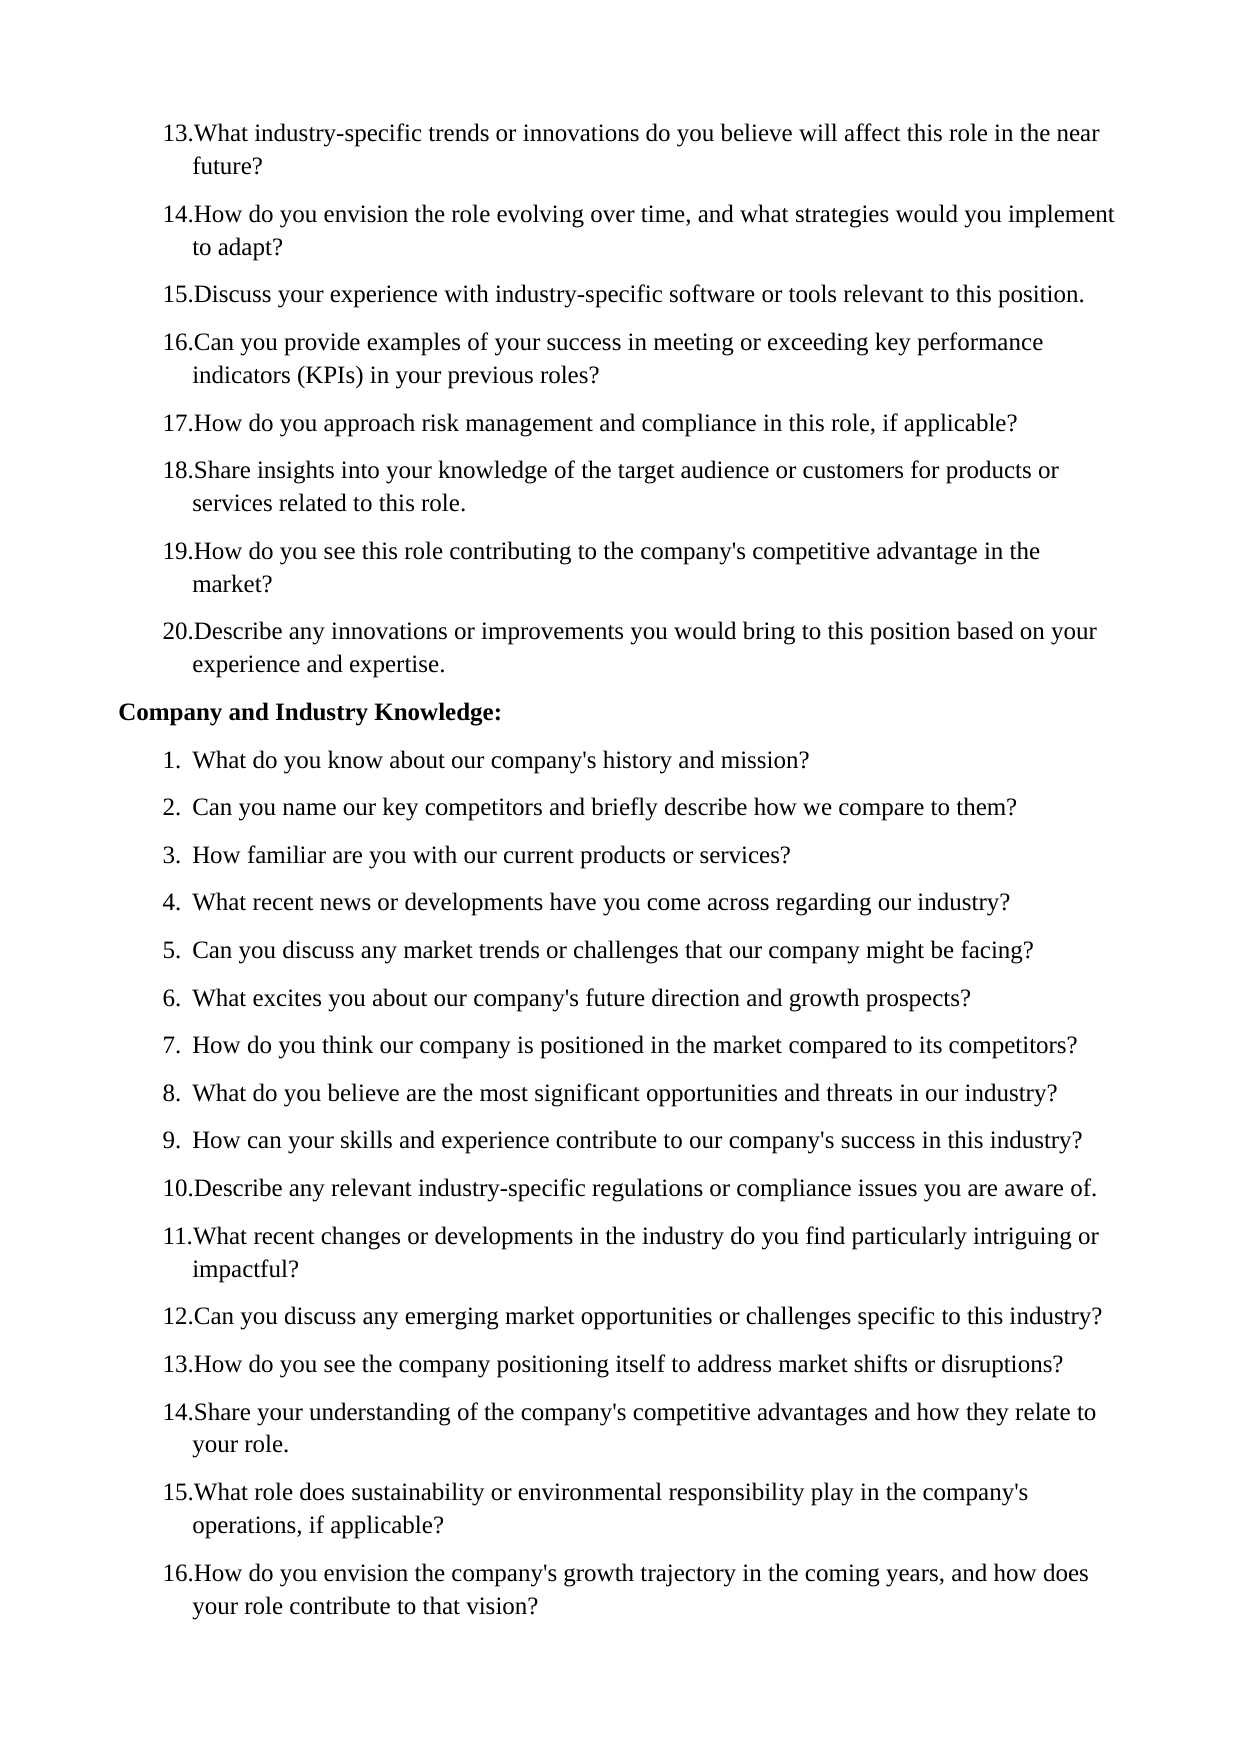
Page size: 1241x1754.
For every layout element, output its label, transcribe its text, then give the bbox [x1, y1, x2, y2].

list Discuss your experience with industry-specific software or tools relevant to this position. [162, 279, 1122, 308]
list Share your understanding of the company's competitive advantages and how they relate to your role. [162, 1397, 1122, 1458]
list What recent news or developments have you come across regarding our industry? [162, 887, 1122, 916]
list Describe any innovations or improvements you would bring to this position based on your experience and expertise. [162, 616, 1122, 678]
list How do you see the company positioning itself to address market shifts or disruptions? [162, 1349, 1122, 1378]
list Share insights into your knowledge of the target audience or customers for products or services related to this role. [162, 455, 1122, 517]
list How can your skills and experience contribute to our company's success in this industry? [162, 1126, 1122, 1154]
list How do you see this role contributing to the company's competitive advantage in the market? [162, 536, 1122, 598]
list What do you know about our company's history and mission? [162, 745, 1122, 773]
list How do you approach risk management and compliance in this role, if applicable? [162, 408, 1122, 436]
text Company and Industry Knowledge: [118, 697, 1122, 726]
list What do you believe are the most significant opportunities and threats in our industry? [162, 1078, 1122, 1107]
list What role does sustainability or environmental responsibility play in the company's operations, if applicable? [162, 1477, 1122, 1539]
list Can you provide examples of your success in meeting or exceeding key performance indicators (KPIs) in your previous roles? [162, 327, 1122, 389]
list Can you name our key competitors and briefly describe how we compare to them? [162, 792, 1122, 821]
list Describe any relevant industry-specific regulations or compliance issues you are aware of. [162, 1173, 1122, 1202]
list What excites you about our company's future direction and growth prospects? [162, 983, 1122, 1011]
list How familiar are you with our current products or services? [162, 840, 1122, 869]
list Can you discuss any emerging market opportunities or challenges specific to this industry? [162, 1301, 1122, 1330]
list What industry-specific trends or innovations do you believe will affect this role in the near future? [162, 118, 1122, 180]
list How do you envision the role evolving over time, and what strategies would you implement to adapt? [162, 199, 1122, 261]
list Can you discuss any market trends or challenges that our company might be facing? [162, 935, 1122, 964]
list What recent changes or developments in the industry do you find particularly intriguing or impactful? [162, 1221, 1122, 1282]
list How do you think our company is positioned in the market compared to its competitors? [162, 1030, 1122, 1059]
list How do you envision the company's growth trajectory in the coming years, and how does your role contribute to that vision? [162, 1558, 1122, 1619]
